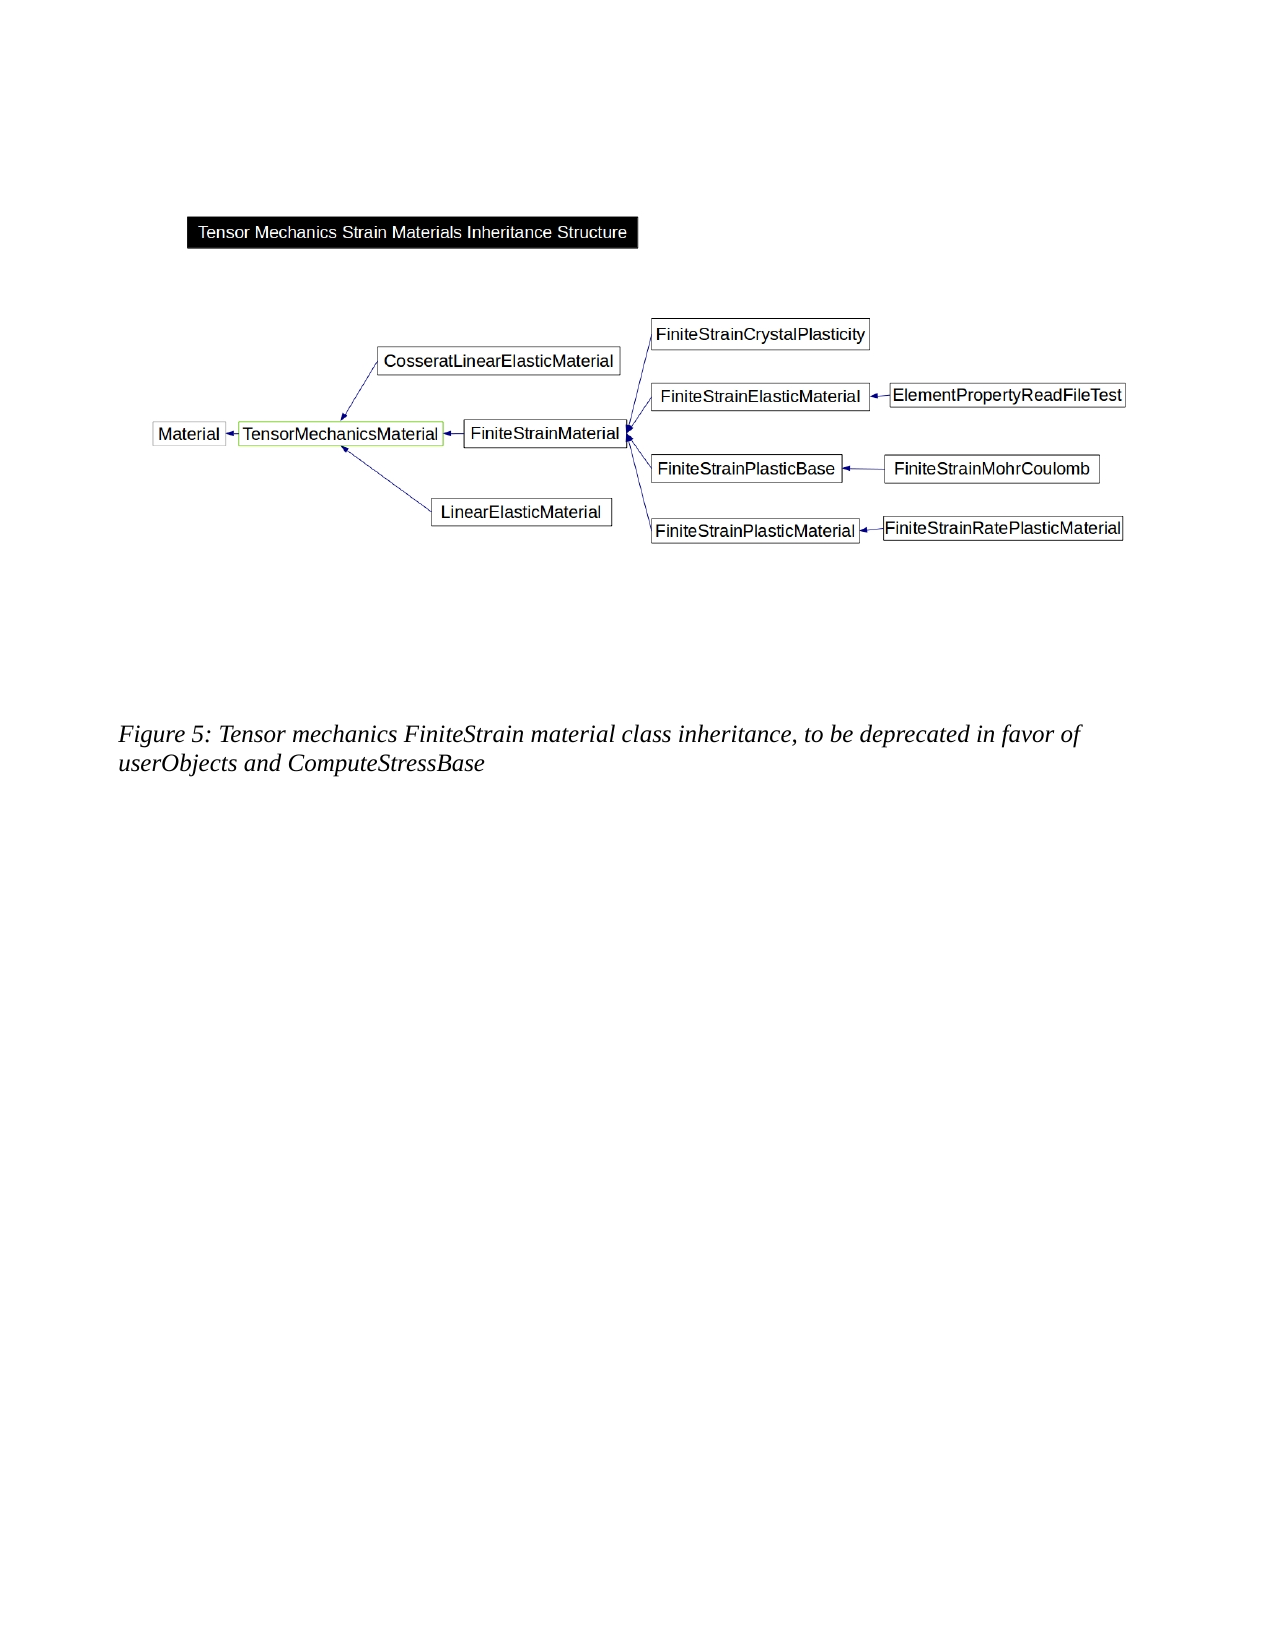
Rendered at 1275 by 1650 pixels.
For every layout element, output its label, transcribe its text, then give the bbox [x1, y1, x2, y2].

text Figure 5: Tensor mechanics FiniteStrain material class inheritance, to be deprecated in favor of userObjects and ComputeStressBase [118, 720, 1157, 777]
picture [118, 130, 1157, 720]
